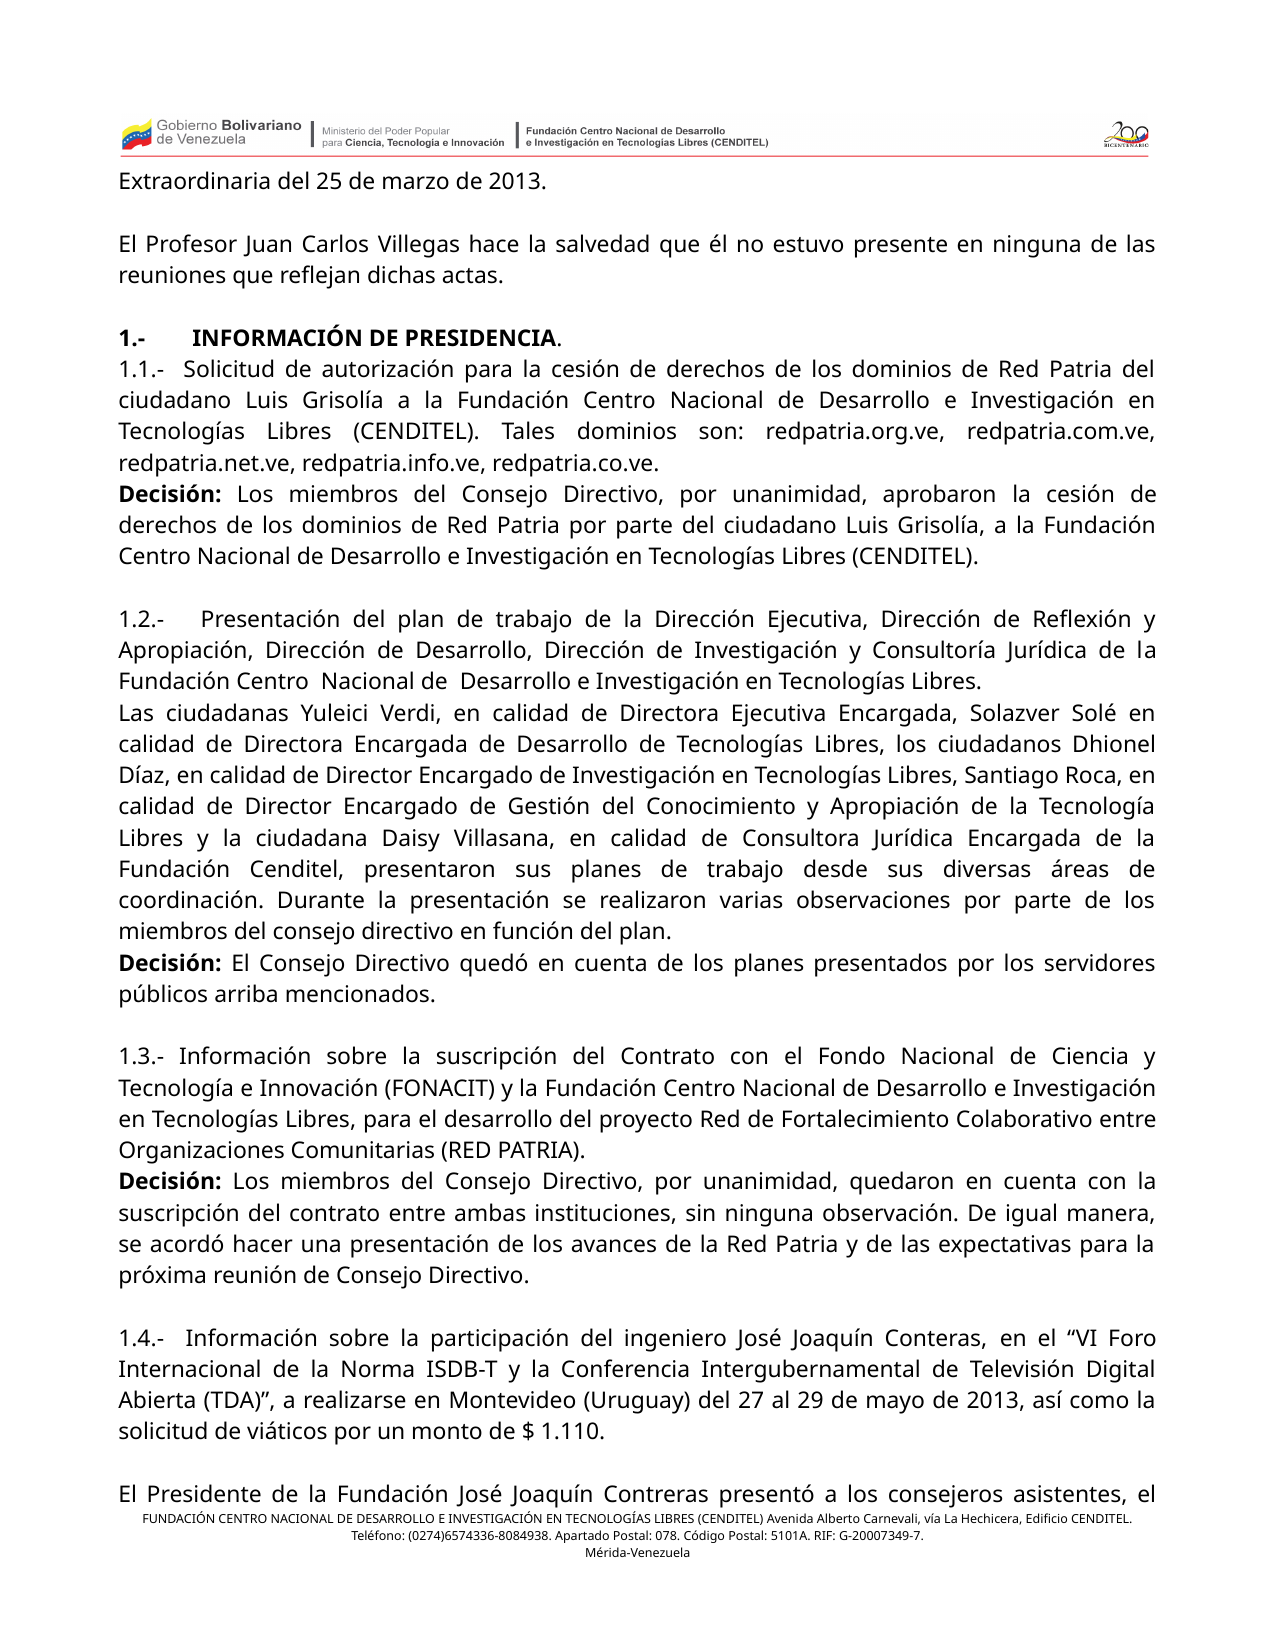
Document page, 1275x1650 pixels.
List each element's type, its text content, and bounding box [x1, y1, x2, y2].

text Decisión: El Consejo Directivo quedó en cuenta de los planes presentados por los servidores públicos arriba mencionados. [118, 947, 1157, 1009]
text 1.3.- Información sobre la suscripción del Contrato con el Fondo Nacional de Ciencia y Tecnología e Innovación (FONACIT) y la Fundación Centro Nacional de Desarrollo e Investigación en Tecnologías Libres, para el desarrollo del proyecto Red de Fortalecimiento Colaborativo entre Organizaciones Comunitarias (RED PATRIA). [118, 1040, 1157, 1165]
text Extraordinaria del 25 de marzo de 2013. [118, 165, 1157, 197]
text 1.2.- Presentación del plan de trabajo de la Dirección Ejecutiva, Dirección de Reflexión y Apropiación, Dirección de Desarrollo, Dirección de Investigación y Consultoría Jurídica de la Fundación Centro Nacional de Desarrollo e Investigación en Tecnologías Libres. [118, 603, 1157, 697]
text 1.1.- Solicitud de autorización para la cesión de derechos de los dominios de Red Patria del ciudadano Luis Grisolía a la Fundación Centro Nacional de Desarrollo e Investigación en Tecnologías Libres (CENDITEL). Tales dominios son: redpatria.org.ve, redpatria.com.ve, redpatria.net.ve, redpatria.info.ve, redpatria.co.ve. [118, 353, 1157, 478]
text Decisión: Los miembros del Consejo Directivo, por unanimidad, aprobaron la cesión de derechos de los dominios de Red Patria por parte del ciudadano Luis Grisolía, a la Fundación Centro Nacional de Desarrollo e Investigación en Tecnologías Libres (CENDITEL). [118, 478, 1157, 572]
text Decisión: Los miembros del Consejo Directivo, por unanimidad, quedaron en cuenta con la suscripción del contrato entre ambas instituciones, sin ninguna observación. De igual manera, se acordó hacer una presentación de los avances de la Red Patria y de las expectativas para la próxima reunión de Consejo Directivo. [118, 1165, 1157, 1290]
text Las ciudadanas Yuleici Verdi, en calidad de Directora Ejecutiva Encargada, Solazver Solé en calidad de Directora Encargada de Desarrollo de Tecnologías Libres, los ciudadanos Dhionel Díaz, en calidad de Director Encargado de Investigación en Tecnologías Libres, Santiago Roca, en calidad de Director Encargado de Gestión del Conocimiento y Apropiación de la Tecnología Libres y la ciudadana Daisy Villasana, en calidad de Consultora Jurídica Encargada de la Fundación Cenditel, presentaron sus planes de trabajo desde sus diversas áreas de coordinación. Durante la presentación se realizaron varias observaciones por parte de los miembros del consejo directivo en función del plan. [118, 697, 1157, 947]
text El Presidente de la Fundación José Joaquín Contreras presentó a los consejeros asistentes, el [118, 1478, 1157, 1509]
text El Profesor Juan Carlos Villegas hace la salvedad que él no estuvo presente en ninguna de las reuniones que reflejan dichas actas. [118, 228, 1157, 290]
text 1.- INFORMACIÓN DE PRESIDENCIA. [118, 322, 1157, 353]
picture [120, 113, 1149, 157]
text 1.4.- Información sobre la participación del ingeniero José Joaquín Conteras, en el “VI Foro Internacional de la Norma ISDB-T y la Conferencia Intergubernamental de Televisión Digital Abierta (TDA)”, a realizarse en Montevideo (Uruguay) del 27 al 29 de mayo de 2013, así como la solicitud de viáticos por un monto de $ 1.110. [118, 1322, 1157, 1447]
